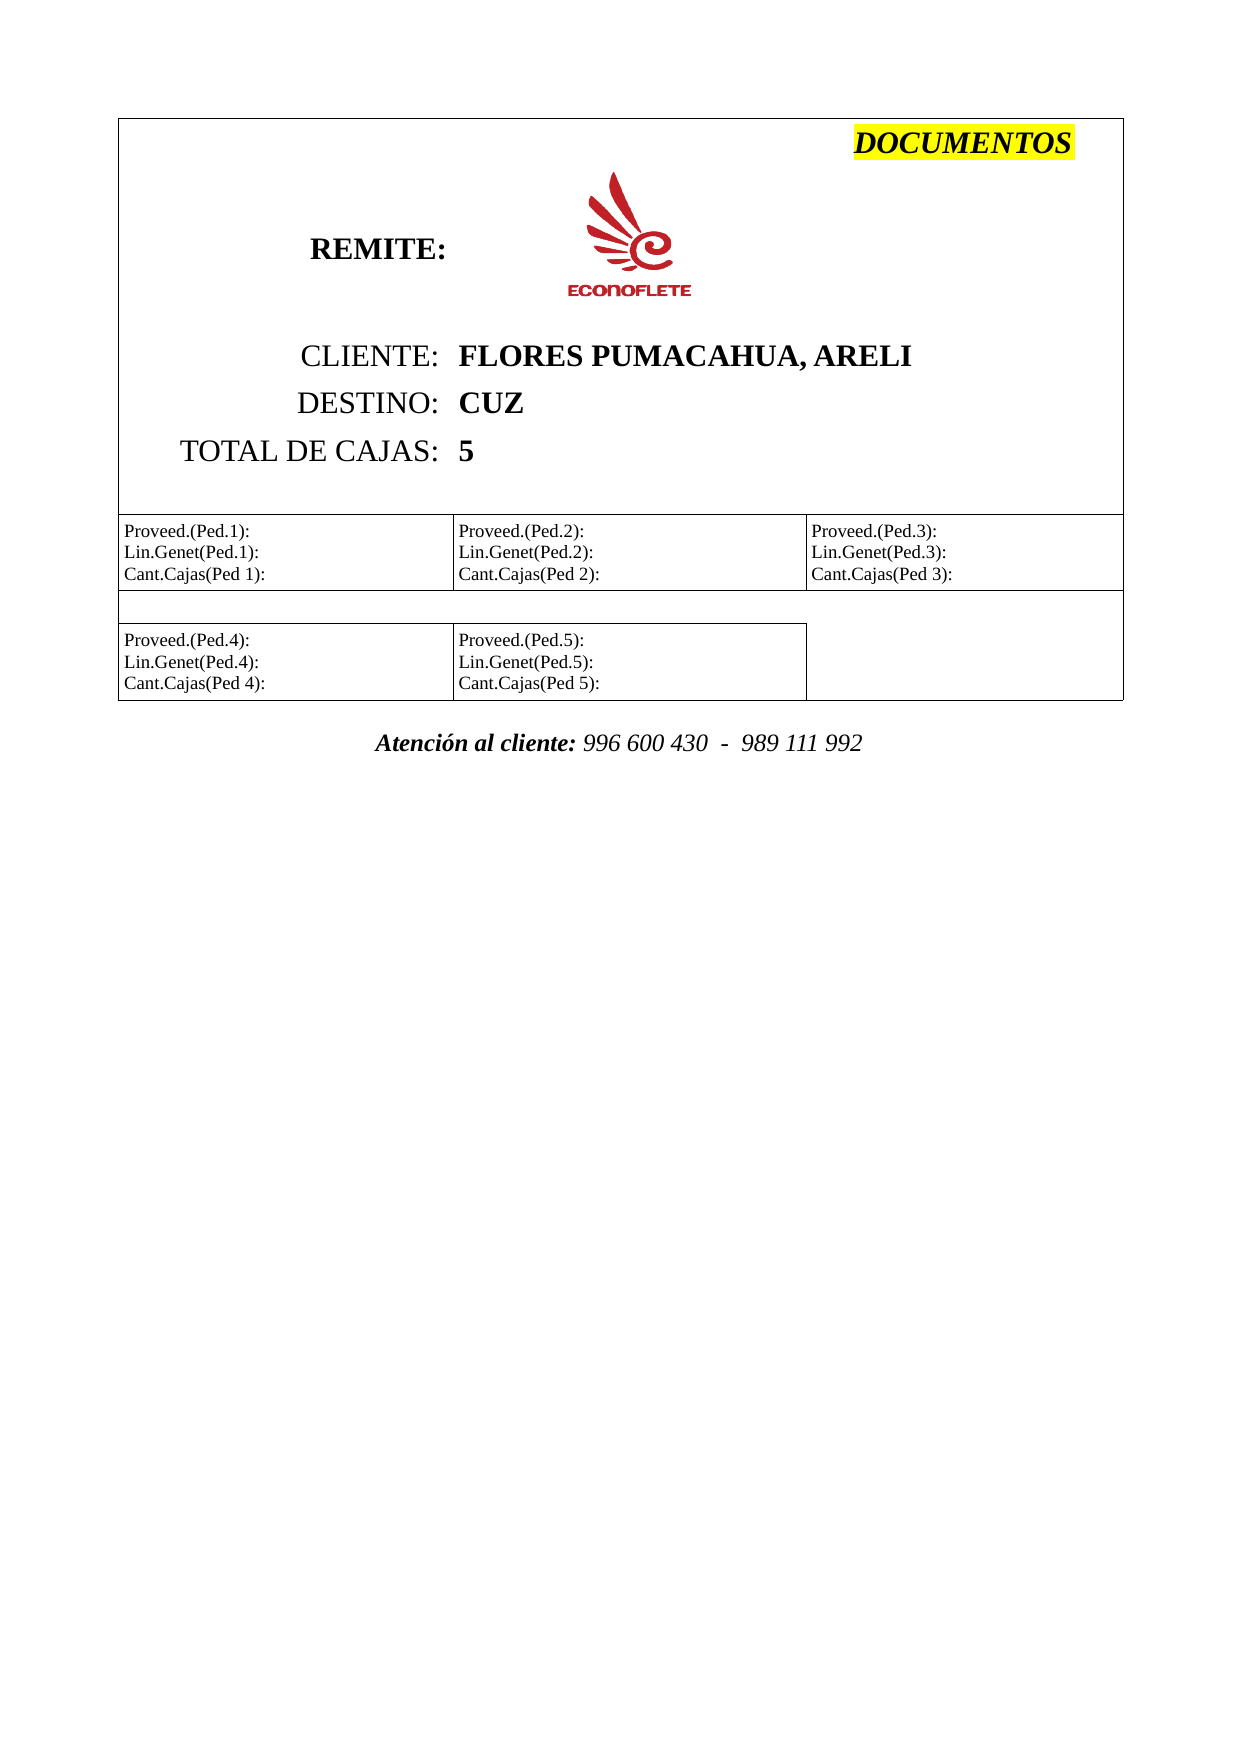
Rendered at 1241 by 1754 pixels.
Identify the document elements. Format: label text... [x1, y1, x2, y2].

table_cell TOTAL DE CAJAS: [119, 426, 453, 474]
table_cell [806, 379, 1123, 426]
table_cell [453, 166, 806, 332]
table_cell Proveed.(Ped.2): Lin.Genet(Ped.2): Cant.Cajas(Ped 2): [454, 515, 806, 590]
table_cell Proveed.(Ped.5): Lin.Genet(Ped.5): Cant.Cajas(Ped 5): [454, 624, 806, 699]
table_cell FLORES PUMACAHUA, ARELI [453, 332, 1123, 379]
table_header [119, 119, 453, 166]
table_cell DESTINO: [119, 379, 453, 426]
table_cell REMITE: [119, 166, 453, 332]
table_cell [806, 591, 1123, 623]
table_header [453, 119, 806, 166]
table_cell Proveed.(Ped.3): Lin.Genet(Ped.3): Cant.Cajas(Ped 3): [807, 515, 1123, 590]
table_cell CUZ [453, 379, 806, 426]
table_cell Proveed.(Ped.1): Lin.Genet(Ped.1): Cant.Cajas(Ped 1): [119, 515, 453, 590]
table_cell [453, 474, 806, 514]
table_cell [806, 474, 1123, 514]
table_cell [119, 591, 453, 623]
table_cell [806, 166, 1123, 332]
table_cell Proveed.(Ped.4): Lin.Genet(Ped.4): Cant.Cajas(Ped 4): [119, 624, 453, 699]
picture [552, 171, 707, 297]
table_cell [807, 623, 1123, 699]
table_cell [453, 591, 806, 623]
text Atención al cliente: 996 600 430 - 989 111 992 [118, 728, 1122, 757]
table_cell [119, 474, 453, 514]
table_cell 5 [453, 426, 1123, 474]
table_cell CLIENTE: [119, 332, 453, 379]
table_header DOCUMENTOS [806, 119, 1123, 166]
